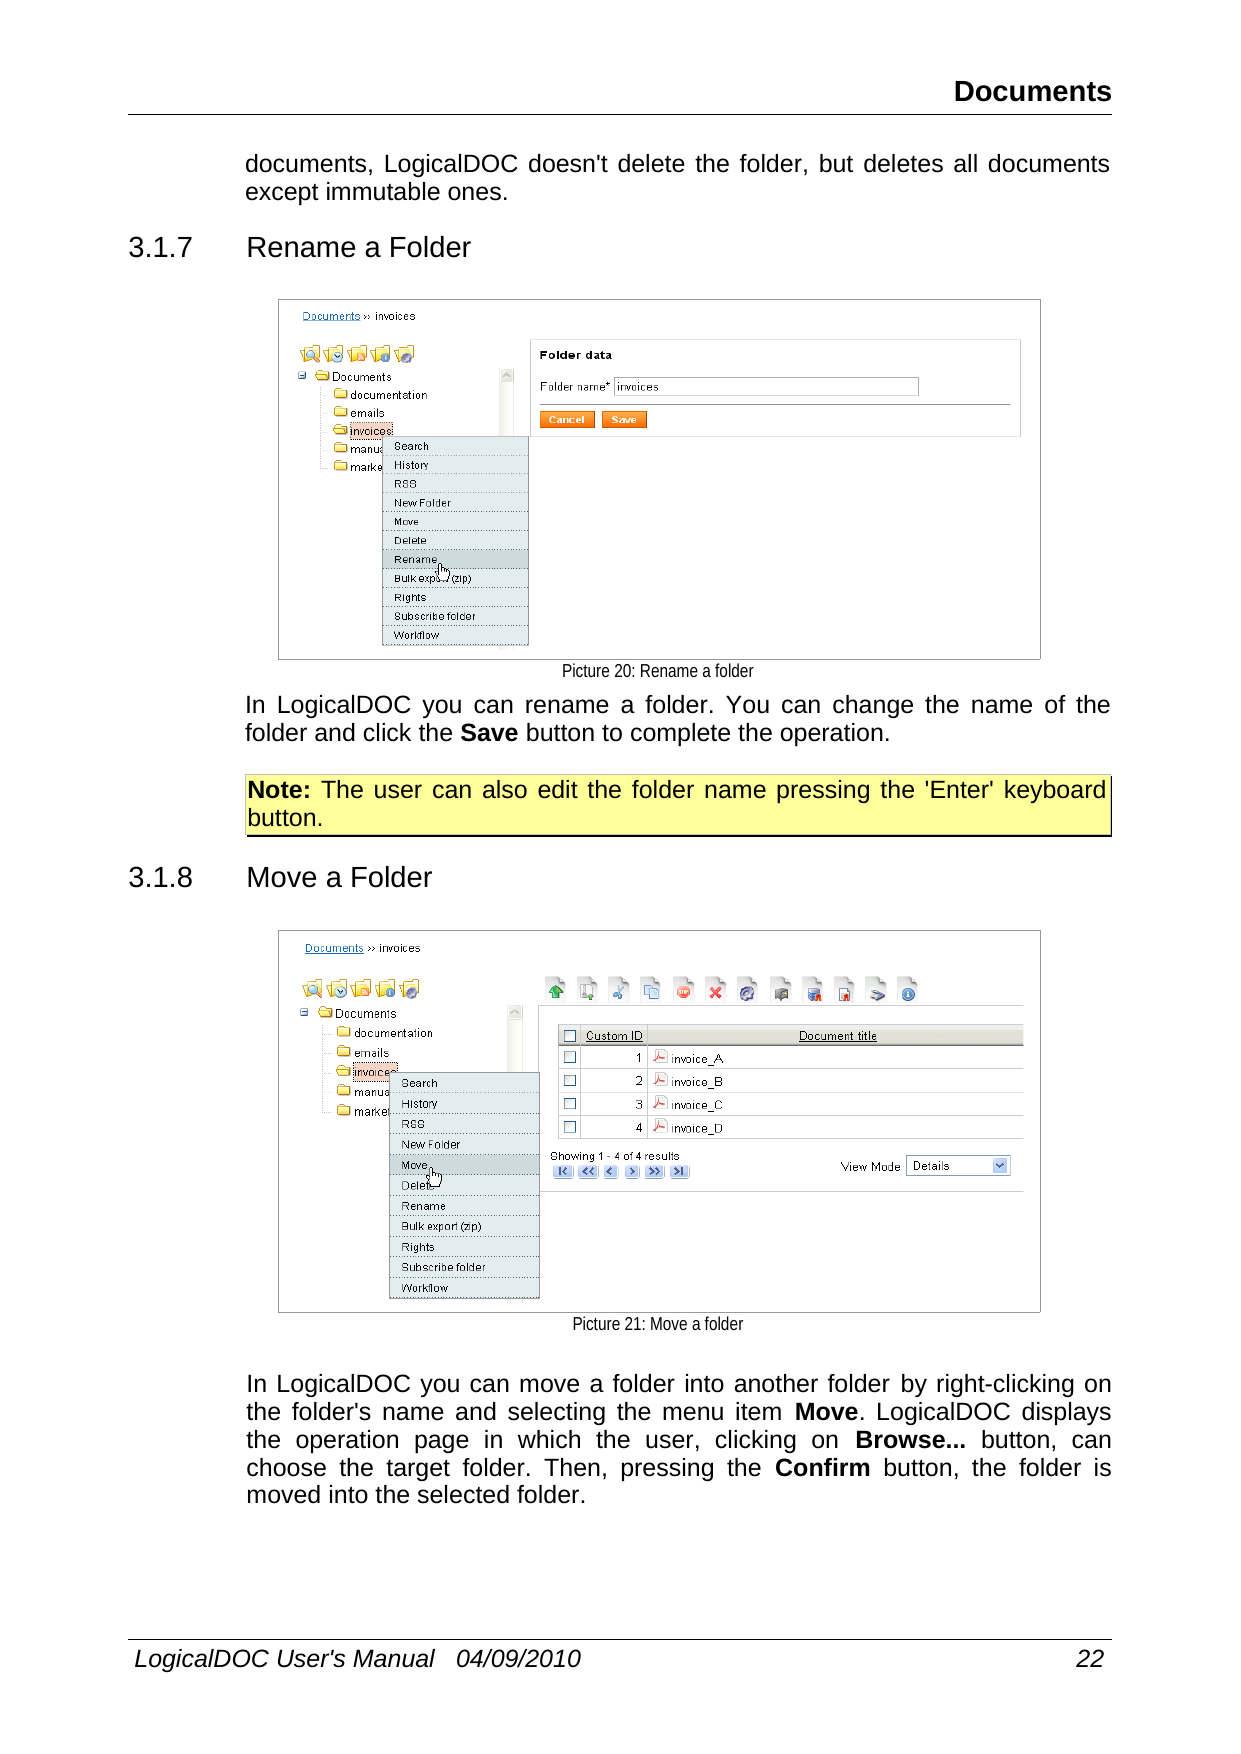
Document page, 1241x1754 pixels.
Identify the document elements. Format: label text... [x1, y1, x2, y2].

text In LogicalDOC you can rename a folder. You can change the name of the folder and click the Save button to complete the operation. [245, 276, 1112, 746]
picture [294, 938, 1024, 1303]
subtitle Move a Folder [128, 861, 1112, 894]
text Note: The user can also edit the folder name pressing the 'Enter' keyboard button. [246, 775, 1110, 834]
text Picture 20: Rename a folder [278, 660, 1037, 682]
text documents, LogicalDOC doesn't delete the folder, but deletes all documents except immutable ones. [245, 150, 1112, 206]
text In LogicalDOC you can move a folder into another folder by right-clicking on the folder's name and selecting the menu item Move. LogicalDOC displays the operation page in which the user, clicking on Browse... button, can choose the target folder. Then, pressing the Confirm button, the folder is moved into the selected folder. [246, 1370, 1112, 1509]
text Picture 21: Move a folder [278, 1313, 1037, 1334]
subtitle Rename a Folder [128, 231, 1112, 263]
